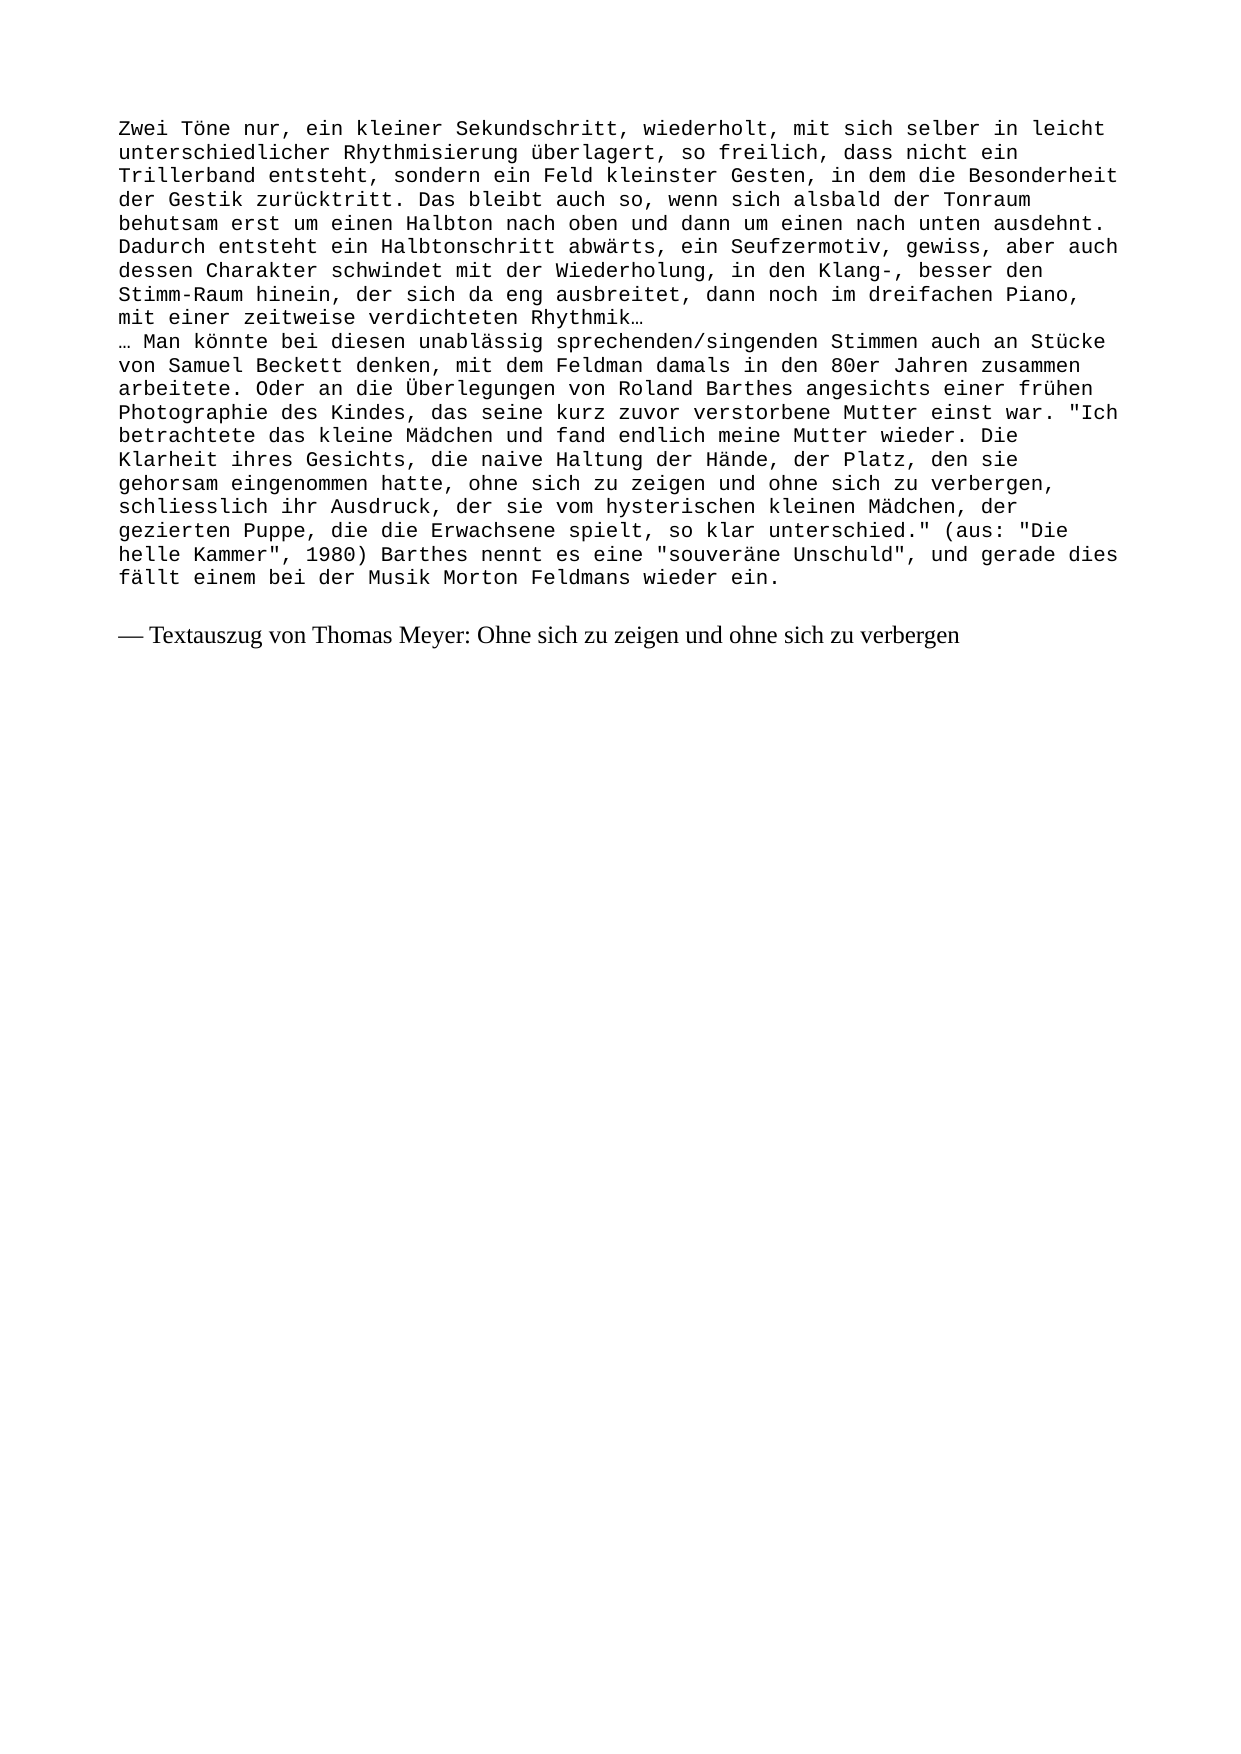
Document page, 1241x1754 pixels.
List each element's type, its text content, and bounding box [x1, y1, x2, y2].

text …​ Man könnte bei diesen unablässig sprechenden/singenden Stimmen auch an Stücke von Samuel Beckett denken, mit dem Feldman damals in den 80er Jahren zusammen arbeitete. Oder an die Überlegungen von Roland Barthes angesichts einer frühen Photographie des Kindes, das seine kurz zuvor verstorbene Mutter einst war. "Ich betrachtete das kleine Mädchen und fand endlich meine Mutter wieder. Die Klarheit ihres Gesichts, die naive Haltung der Hände, der Platz, den sie gehorsam eingenommen hatte, ohne sich zu zeigen und ohne sich zu verbergen, schliesslich ihr Ausdruck, der sie vom hysterischen kleinen Mädchen, der gezierten Puppe, die die Erwachsene spielt, so klar unterschied." (aus: "Die helle Kammer", 1980) Barthes nennt es eine "souveräne Unschuld", und gerade dies fällt einem bei der Musik Morton Feldmans wieder ein. [118, 331, 1122, 591]
text Zwei Töne nur, ein kleiner Sekundschritt, wiederholt, mit sich selber in leicht unterschiedlicher Rhythmisierung überlagert, so freilich, dass nicht ein Trillerband entsteht, sondern ein Feld kleinster Gesten, in dem die Besonderheit der Gestik zurücktritt. Das bleibt auch so, wenn sich alsbald der Tonraum behutsam erst um einen Halbton nach oben und dann um einen nach unten ausdehnt. Dadurch entsteht ein Halbtonschritt abwärts, ein Seufzermotiv, gewiss, aber auch dessen Charakter schwindet mit der Wiederholung, in den Klang-, besser den Stimm-Raum hinein, der sich da eng ausbreitet, dann noch im dreifachen Piano, mit einer zeitweise verdichteten Rhythmik…​ [118, 118, 1122, 331]
text — Textauszug von Thomas Meyer: Ohne sich zu zeigen und ohne sich zu verbergen [118, 621, 1122, 649]
